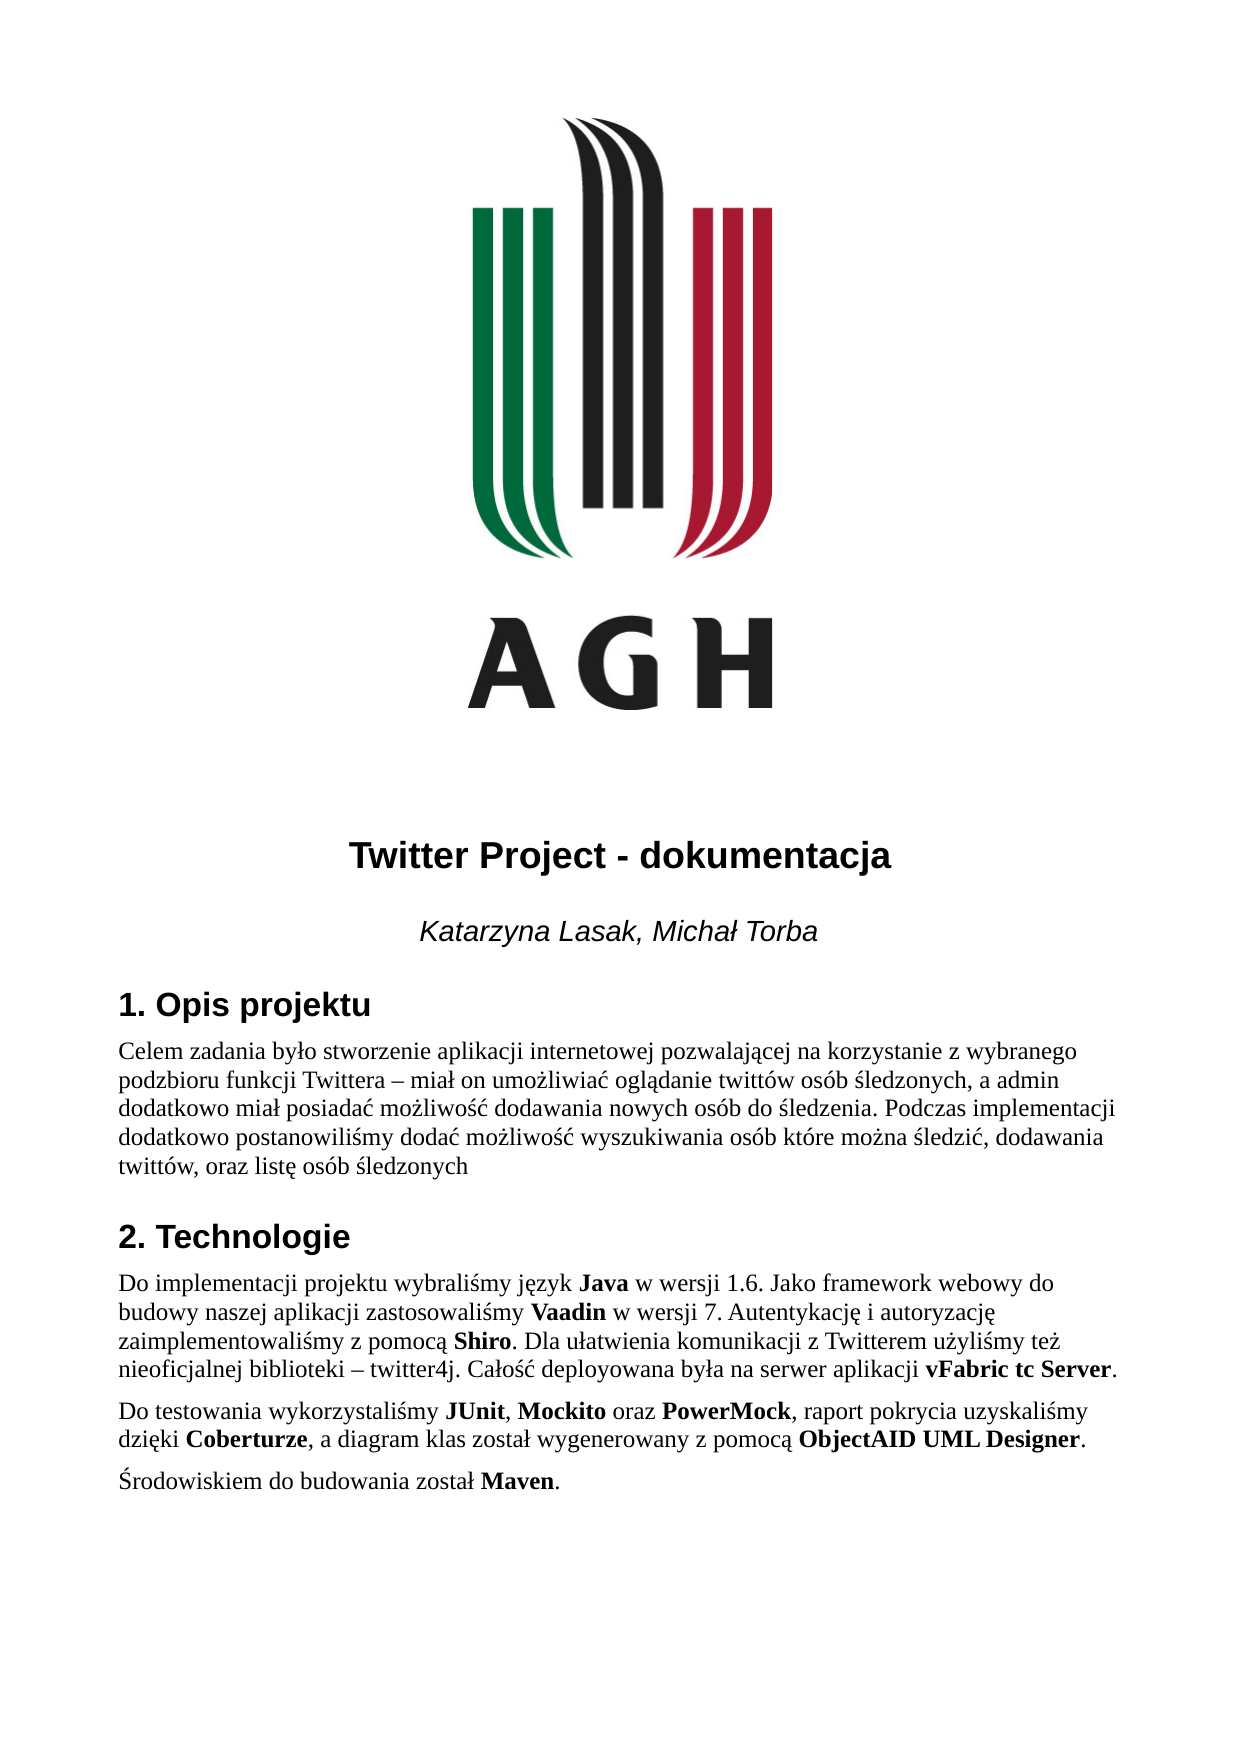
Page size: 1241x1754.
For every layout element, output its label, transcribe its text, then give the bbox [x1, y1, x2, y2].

subtitle 2. Technologie [118, 1217, 1122, 1256]
picture [468, 118, 773, 710]
text Środowiskiem do budowania został Maven. [118, 1466, 1122, 1494]
text Do implementacji projektu wybraliśmy język Java w wersji 1.6. Jako framework webowy do budowy naszej aplikacji zastosowaliśmy Vaadin w wersji 7. Autentykację i autoryzację zaimplementowaliśmy z pomocą Shiro. Dla ułatwienia komunikacji z Twitterem użyliśmy też nieoficjalnej biblioteki – twitter4j. Całość deployowana była na serwer aplikacji vFabric tc Server. [118, 1268, 1122, 1383]
text Do testowania wykorzystaliśmy JUnit, Mockito oraz PowerMock, raport pokrycia uzyskaliśmy dzięki Coberturze, a diagram klas został wygenerowany z pomocą ObjectAID UML Designer. [118, 1396, 1122, 1453]
title Twitter Project - dokumentacja [118, 833, 1122, 876]
subtitle 1. Opis projektu [118, 985, 1122, 1023]
subtitle Katarzyna Lasak, Michał Torba [118, 914, 1122, 947]
text Celem zadania było stworzenie aplikacji internetowej pozwalającej na korzystanie z wybranego podzbioru funkcji Twittera – miał on umożliwiać oglądanie twittów osób śledzonych, a admin dodatkowo miał posiadać możliwość dodawania nowych osób do śledzenia. Podczas implementacji dodatkowo postanowiliśmy dodać możliwość wyszukiwania osób które można śledzić, dodawania twittów, oraz listę osób śledzonych [118, 1036, 1122, 1180]
